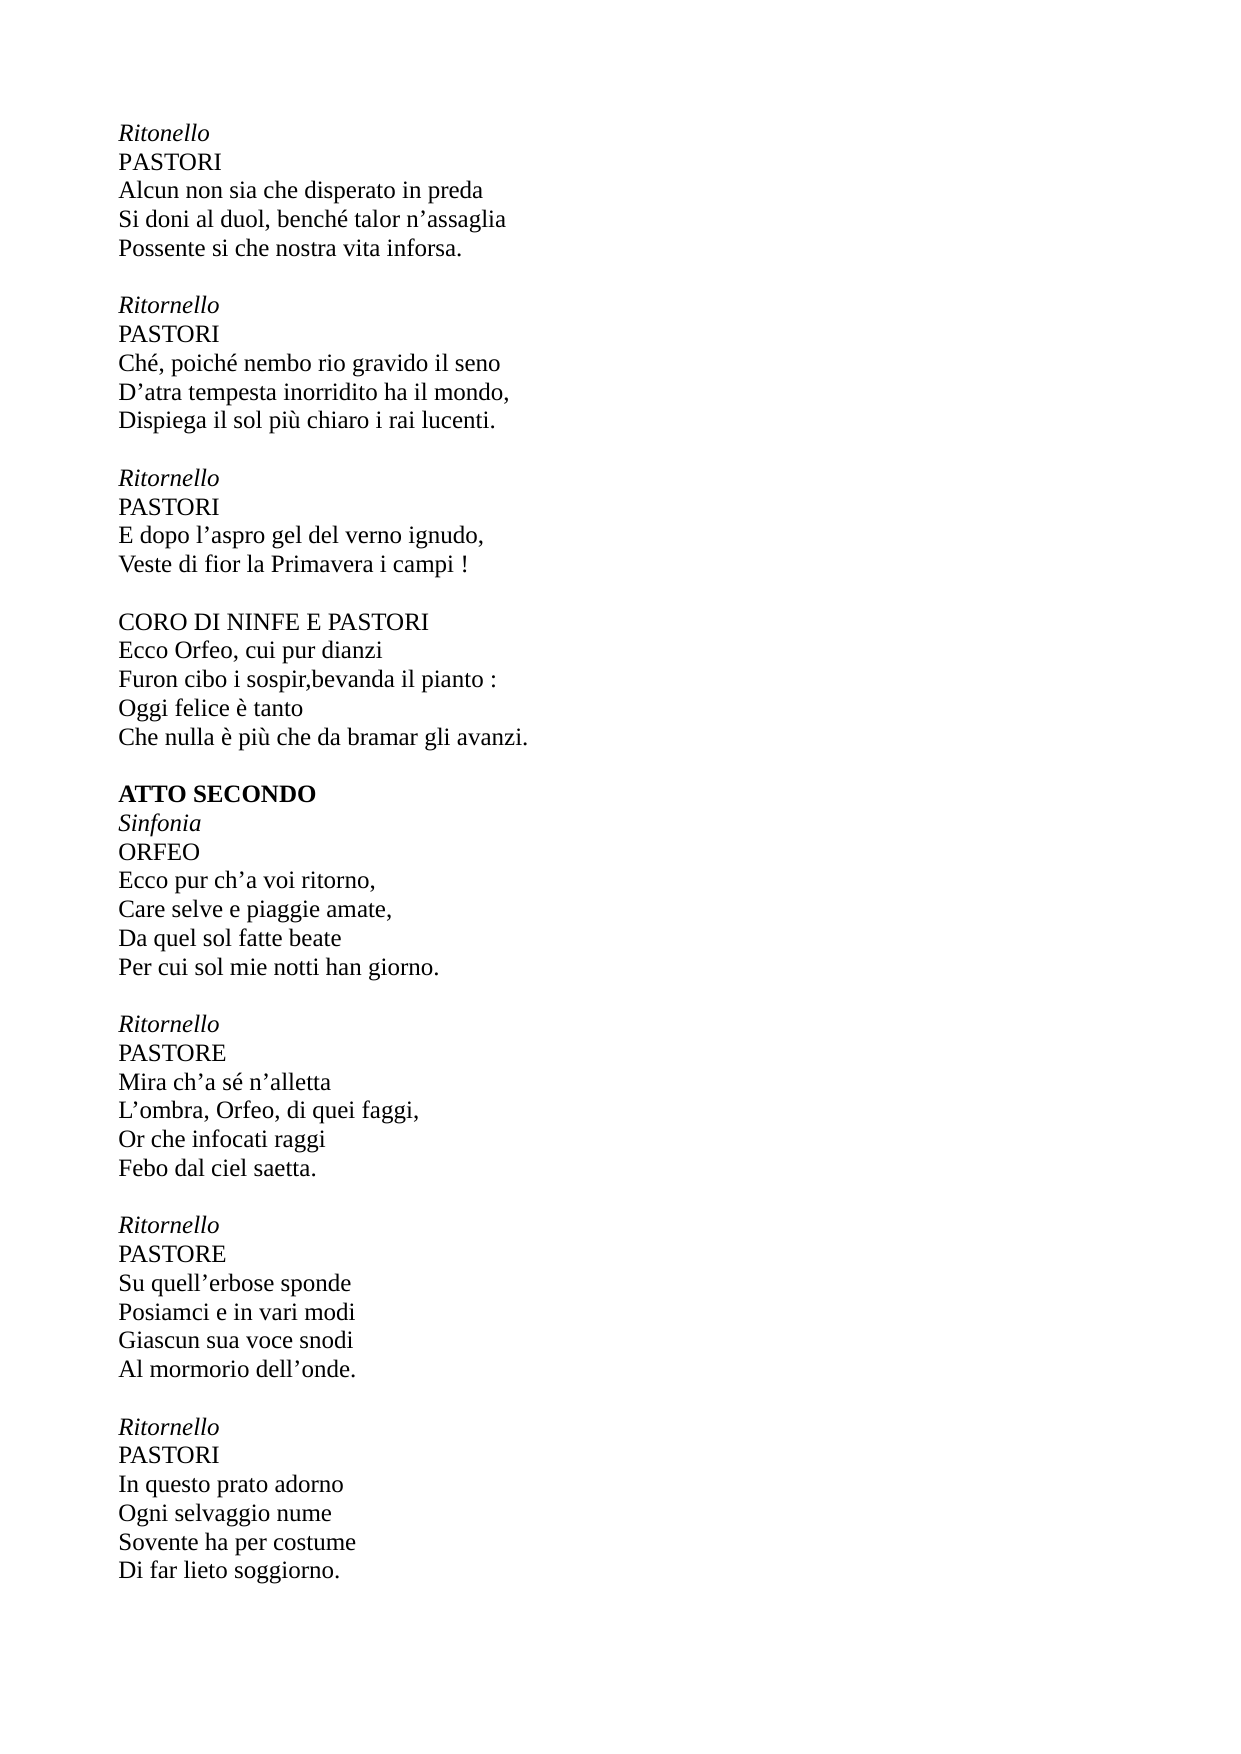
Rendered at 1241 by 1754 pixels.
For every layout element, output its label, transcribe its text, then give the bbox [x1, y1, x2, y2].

text Ecco Orfeo, cui pur dianzi [118, 636, 1122, 664]
text Ritornello [118, 1009, 1122, 1038]
text ATTO SECONDO [118, 779, 1122, 808]
text Ritornello [118, 291, 1122, 319]
text D’atra tempesta inorridito ha il mondo, [118, 377, 1122, 406]
text Care selve e piaggie amate, [118, 894, 1122, 923]
text PASTORI [118, 147, 1122, 176]
text Oggi felice è tanto [118, 693, 1122, 722]
text PASTORE [118, 1239, 1122, 1268]
text E dopo l’aspro gel del verno ignudo, [118, 521, 1122, 549]
text Possente si che nostra vita inforsa. [118, 233, 1122, 262]
text PASTORI [118, 1441, 1122, 1469]
text PASTORE [118, 1038, 1122, 1067]
text Ogni selvaggio nume [118, 1498, 1122, 1527]
text L’ombra, Orfeo, di quei faggi, [118, 1096, 1122, 1124]
text Ritornello [118, 1412, 1122, 1441]
text Ché, poiché nembo rio gravido il seno [118, 348, 1122, 377]
text Sinfonia [118, 808, 1122, 837]
text Alcun non sia che disperato in preda [118, 176, 1122, 204]
text PASTORI [118, 319, 1122, 348]
text Sovente ha per costume [118, 1527, 1122, 1556]
text Dispiega il sol più chiaro i rai lucenti. [118, 406, 1122, 434]
text In questo prato adorno [118, 1469, 1122, 1498]
text CORO DI NINFE E PASTORI [118, 607, 1122, 636]
text ORFEO [118, 837, 1122, 866]
text Posiamci e in vari modi [118, 1297, 1122, 1326]
text Al mormorio dell’onde. [118, 1354, 1122, 1383]
text Che nulla è più che da bramar gli avanzi. [118, 722, 1122, 751]
text Ritonello [118, 118, 1122, 147]
text Furon cibo i sospir,bevanda il pianto : [118, 664, 1122, 693]
text Di far lieto soggiorno. [118, 1556, 1122, 1584]
text Febo dal ciel saetta. [118, 1153, 1122, 1182]
text Giascun sua voce snodi [118, 1326, 1122, 1354]
text Per cui sol mie notti han giorno. [118, 952, 1122, 981]
text Da quel sol fatte beate [118, 923, 1122, 952]
text Su quell’erbose sponde [118, 1268, 1122, 1297]
text Ritornello [118, 463, 1122, 492]
text PASTORI [118, 492, 1122, 521]
text Veste di fior la Primavera i campi ! [118, 549, 1122, 578]
text Or che infocati raggi [118, 1124, 1122, 1153]
text Ecco pur ch’a voi ritorno, [118, 866, 1122, 894]
text Si doni al duol, benché talor n’assaglia [118, 204, 1122, 233]
text Ritornello [118, 1211, 1122, 1239]
text Mira ch’a sé n’alletta [118, 1067, 1122, 1096]
